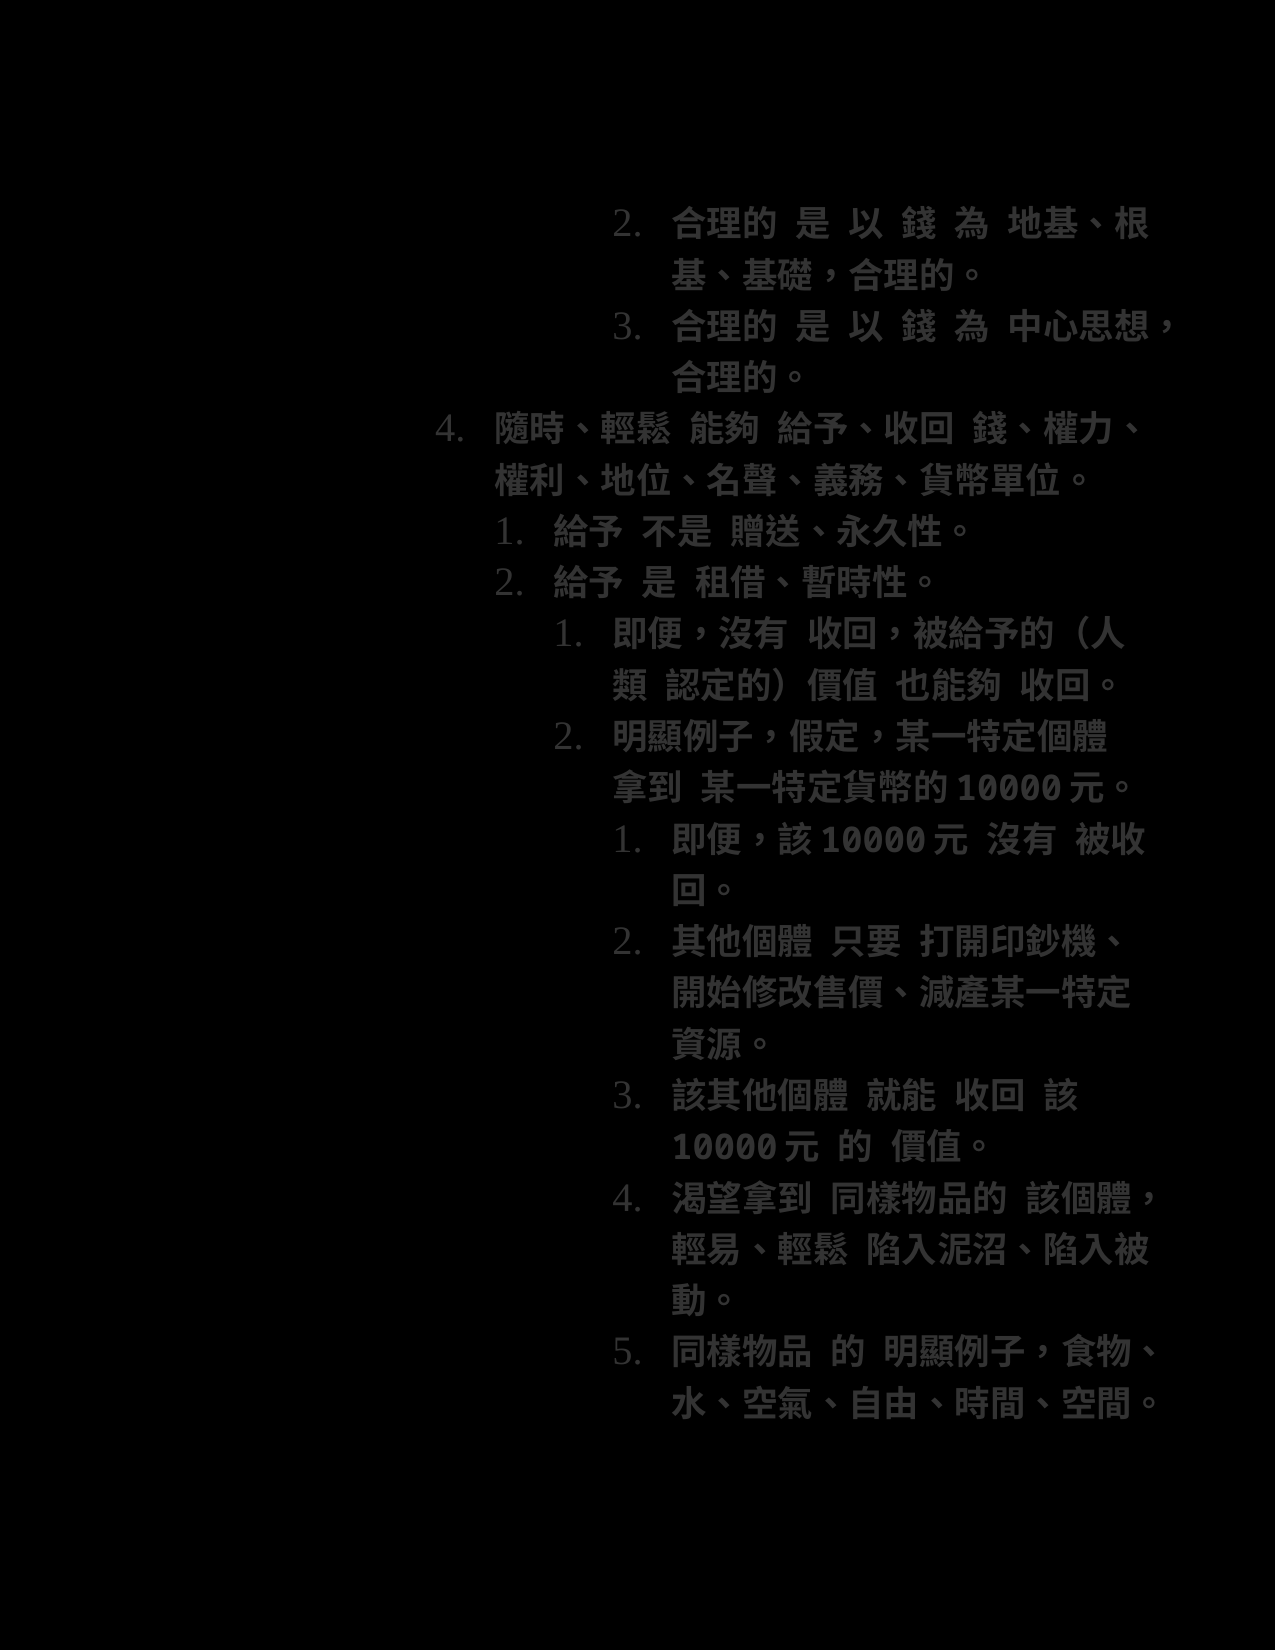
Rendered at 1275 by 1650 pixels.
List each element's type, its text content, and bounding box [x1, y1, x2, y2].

list 隨時、輕鬆 能夠 給予、收回 錢、權力、權利、地位、名聲、義務、貨幣單位。 [435, 401, 1157, 503]
list 同樣物品 的 明顯例子，食物、水、空氣、自由、時間、空間。 [612, 1324, 1157, 1426]
list 即便，該10000元 沒有 被收回。 [612, 811, 1157, 913]
list 合理的 是 以 錢 為 中心思想，合理的。 [612, 298, 1157, 401]
list 其他個體 只要 打開印鈔機、開始修改售價、減產某一特定資源。 [612, 913, 1157, 1067]
list 合理的 是 以 錢 為 地基、根基、基礎，合理的。 [612, 196, 1157, 298]
list 明顯例子，假定，某一特定個體 拿到 某一特定貨幣的10000元。 [553, 708, 1157, 811]
list 渴望拿到 同樣物品的 該個體，輕易、輕鬆 陷入泥沼、陷入被動。 [612, 1170, 1157, 1324]
list 給予 不是 贈送、永久性。 [494, 503, 1157, 554]
list 給予 是 租借、暫時性。 [494, 554, 1157, 606]
list 即便，沒有 收回，被給予的（人類 認定的）價值 也能夠 收回。 [553, 606, 1157, 708]
list 該其他個體 就能 收回 該10000元 的 價值。 [612, 1067, 1157, 1170]
